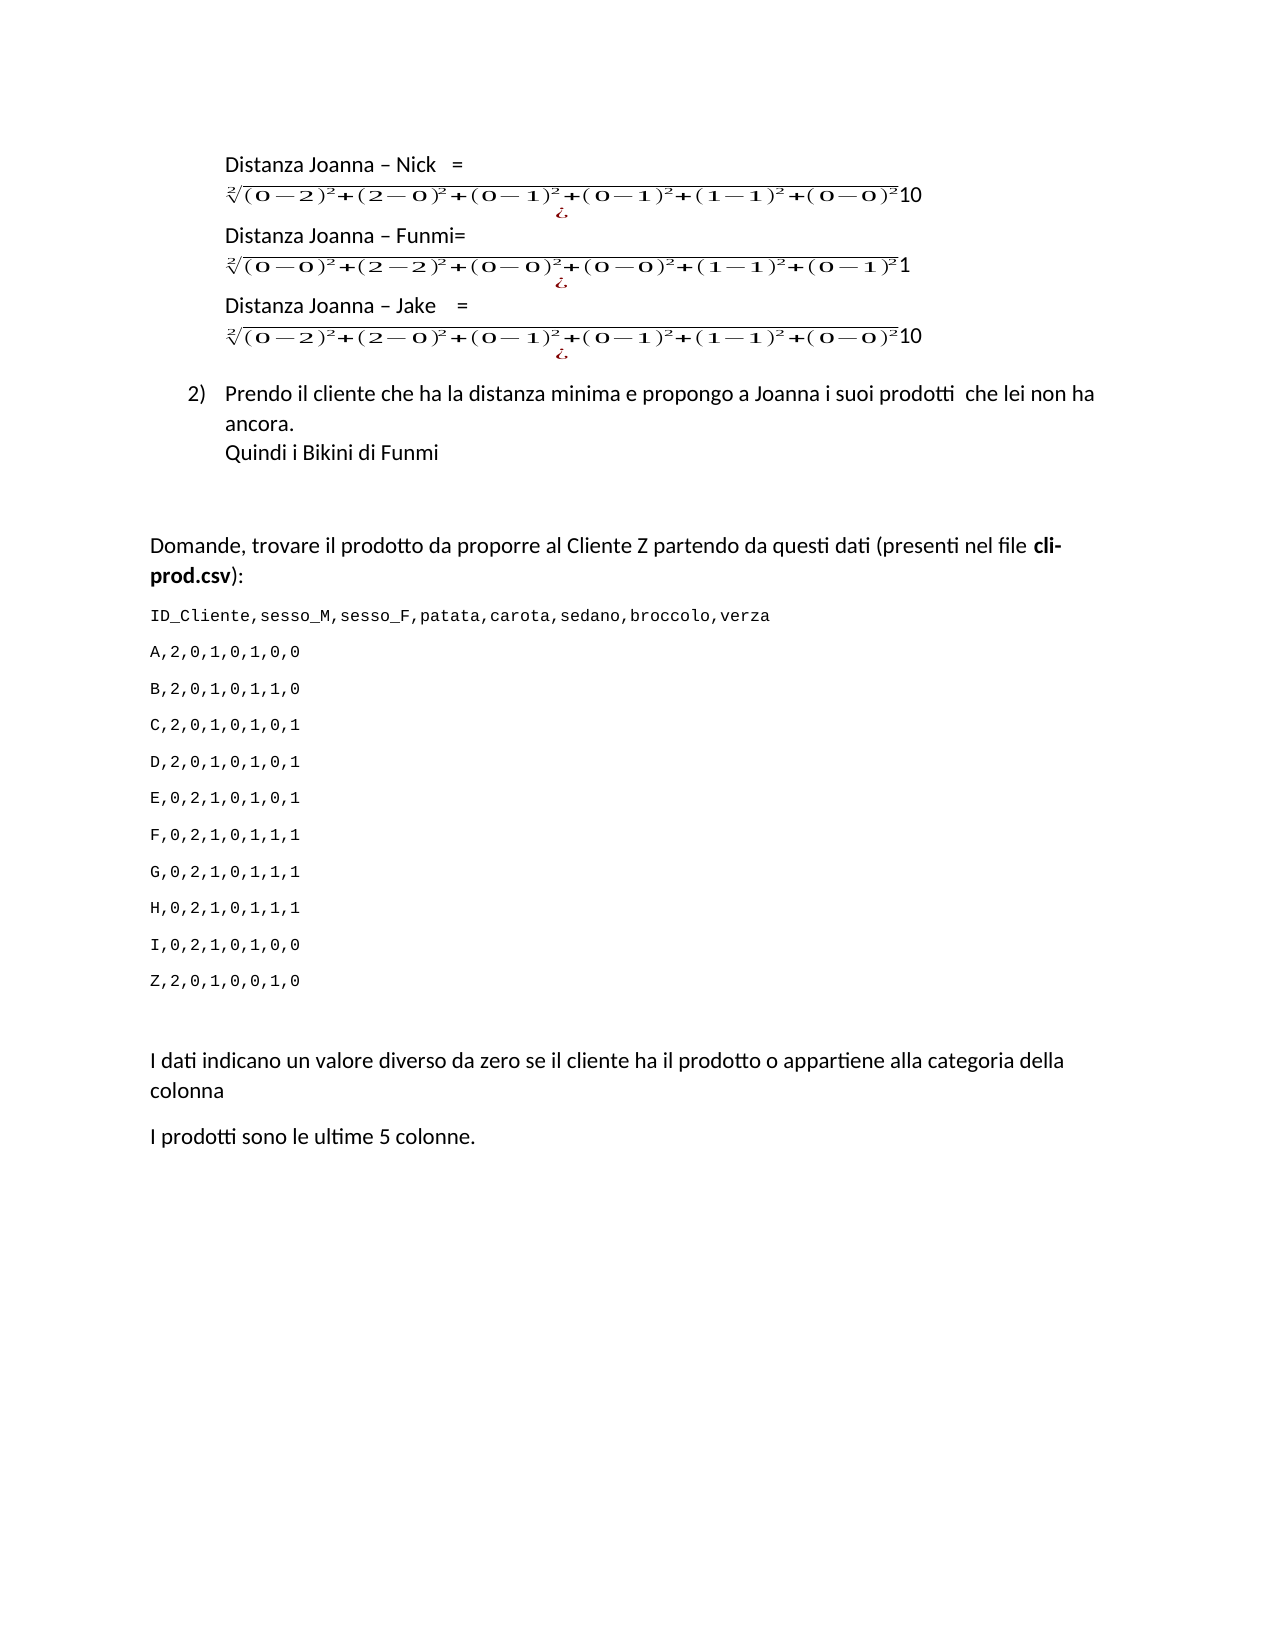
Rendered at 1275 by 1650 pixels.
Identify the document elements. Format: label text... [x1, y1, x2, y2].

text A,2,0,1,0,1,0,0 [150, 644, 1125, 663]
text ID_Cliente,sesso_M,sesso_F,patata,carota,sedano,broccolo,verza [150, 607, 1125, 626]
list Calcolo distanza tra vettori per definire cosa proporre a Joanna, usando il metodo dwìella distanza Euclidea (https://it.wikipedia.org/wiki/Distanza_euclidea) Distanza Joanna – Nick = 10 Distanza Joanna – Funmi= 1 Distanza Joanna – Jake = 10 [187, 150, 1125, 361]
list Prendo il cliente che ha la distanza minima e propongo a Joanna i suoi prodotti che lei non ha ancora. Quindi i Bikini di Funmi [187, 379, 1125, 467]
text I dati indicano un valore diverso da zero se il cliente ha il prodotto o appartiene alla categoria della colonna [150, 1046, 1125, 1104]
text F,0,2,1,0,1,1,1 [150, 827, 1125, 846]
text E,0,2,1,0,1,0,1 [150, 790, 1125, 809]
text I,0,2,1,0,1,0,0 [150, 936, 1125, 955]
text Domande, trovare il prodotto da proporre al Cliente Z partendo da questi dati (presenti nel file cli-prod.csv): [150, 531, 1125, 589]
text C,2,0,1,0,1,0,1 [150, 717, 1125, 736]
text H,0,2,1,0,1,1,1 [150, 900, 1125, 919]
text B,2,0,1,0,1,1,0 [150, 680, 1125, 699]
text G,0,2,1,0,1,1,1 [150, 863, 1125, 882]
text D,2,0,1,0,1,0,1 [150, 753, 1125, 772]
text I prodotti sono le ultime 5 colonne. [150, 1122, 1125, 1150]
text Z,2,0,1,0,0,1,0 [150, 973, 1125, 992]
